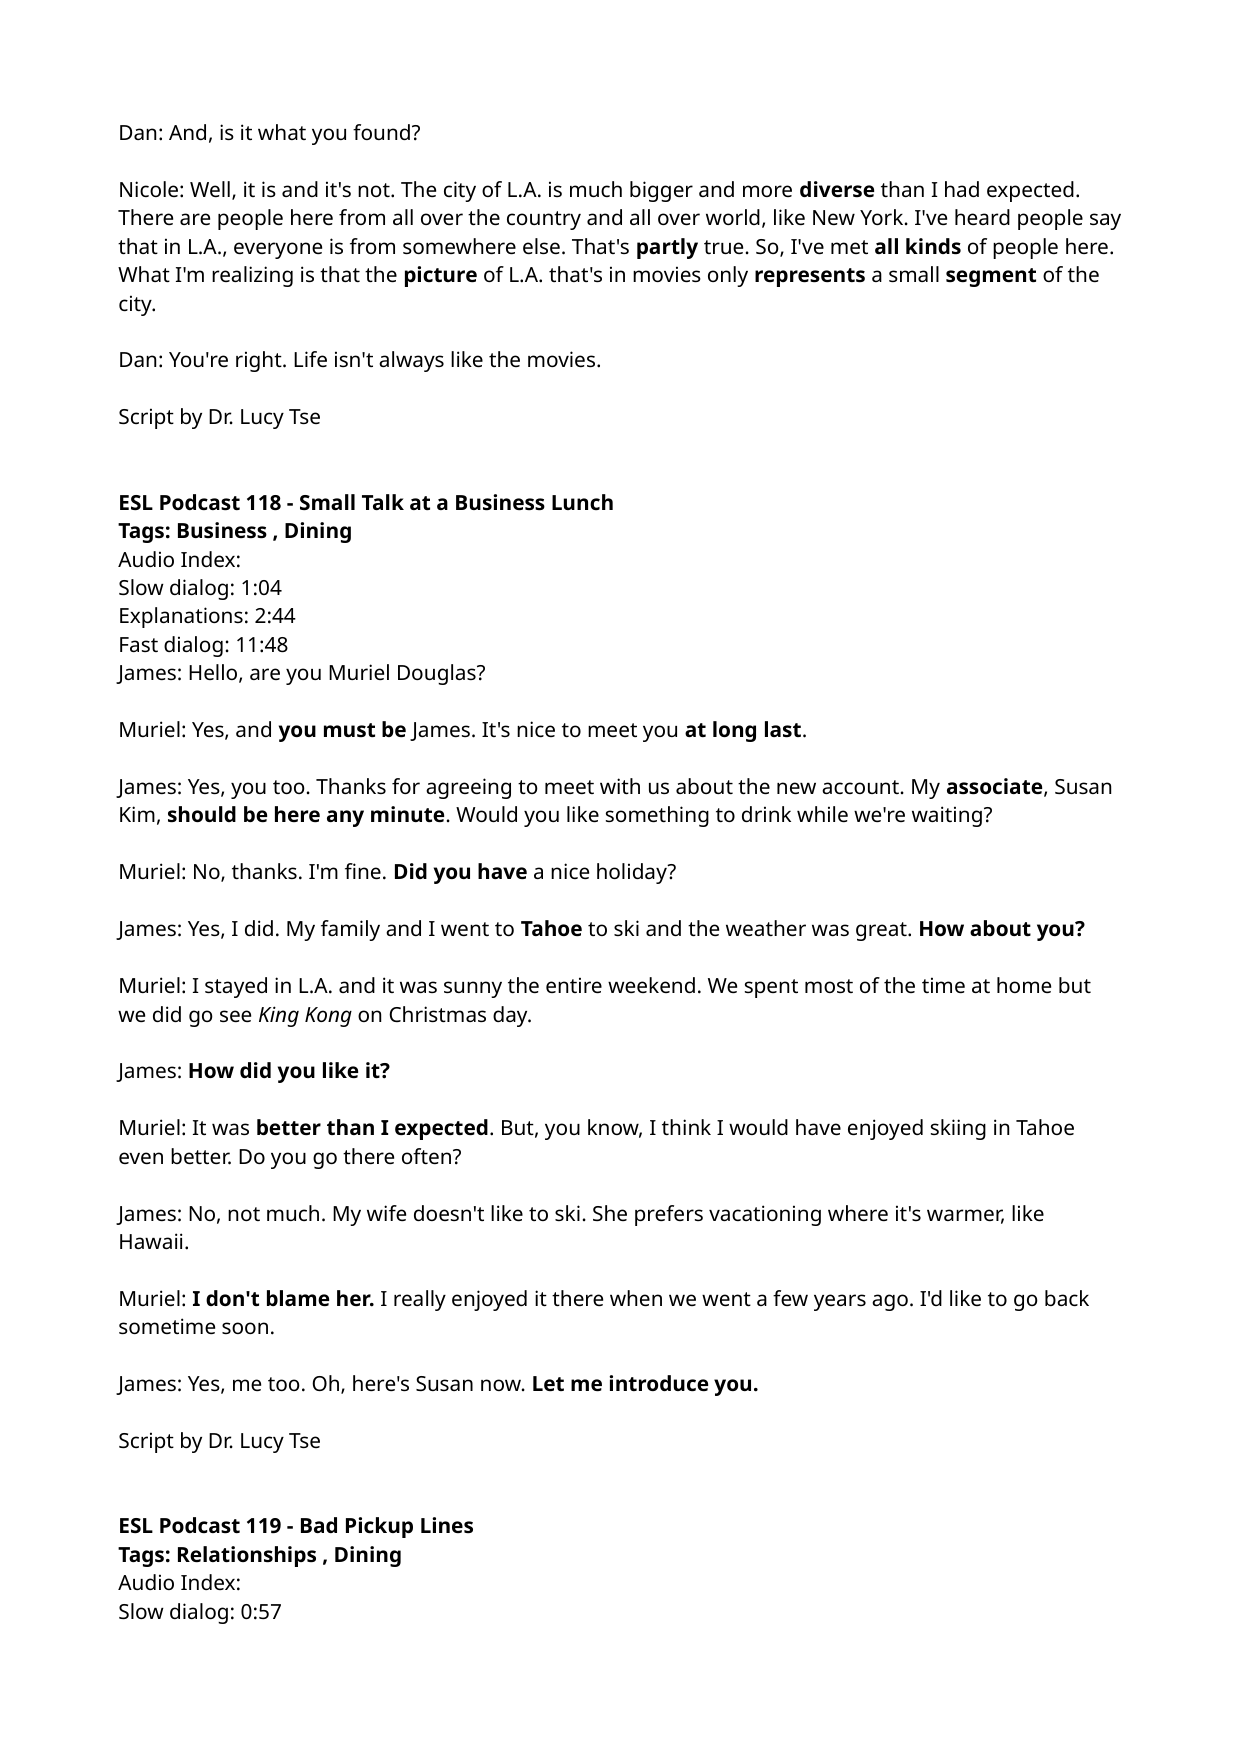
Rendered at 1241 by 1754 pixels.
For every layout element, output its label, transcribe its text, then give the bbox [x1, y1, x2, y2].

text ESL Podcast 119 - Bad Pickup Lines Tags: Relationships , Dining [118, 1512, 1122, 1568]
table_header Dan: And, is it what you found? Nicole: Well, it is and it's not. The city of L.A. is much bigger and more diverse than I had expected. There are people here from all over the country and all over world, like New York. I've heard people say that in L.A., everyone is from somewhere else. That's partly true. So, I've met all kinds of people here. What I'm realizing is that the picture of L.A. that's in movies only represents a small segment of the city. Dan: You're right. Life isn't always like the movies. Script by Dr. Lucy Tse [118, 118, 1122, 431]
table_header Audio Index: Slow dialog: 1:04 Explanations: 2:44 Fast dialog: 11:48 [118, 545, 1122, 658]
text ESL Podcast 118 - Small Talk at a Business Lunch Tags: Business , Dining [118, 488, 1122, 545]
table_header Audio Index: Slow dialog: 0:57 [118, 1569, 1122, 1625]
table_header James: Hello, are you Muriel Douglas? Muriel: Yes, and you must be James. It's nice to meet you at long last. James: Yes, you too. Thanks for agreeing to meet with us about the new account. My associate, Susan Kim, should be here any minute. Would you like something to drink while we're waiting? Muriel: No, thanks. I'm fine. Did you have a nice holiday? James: Yes, I did. My family and I went to Tahoe to ski and the weather was great. How about you? Muriel: I stayed in L.A. and it was sunny the entire weekend. We spent most of the time at home but we did go see King Kong on Christmas day. James: How did you like it? Muriel: It was better than I expected. But, you know, I think I would have enjoyed skiing in Tahoe even better. Do you go there often? James: No, not much. My wife doesn't like to ski. She prefers vacationing where it's warmer, like Hawaii. Muriel: I don't blame her. I really enjoyed it there when we went a few years ago. I'd like to go back sometime soon. James: Yes, me too. Oh, here's Susan now. Let me introduce you. Script by Dr. Lucy Tse [118, 659, 1122, 1455]
